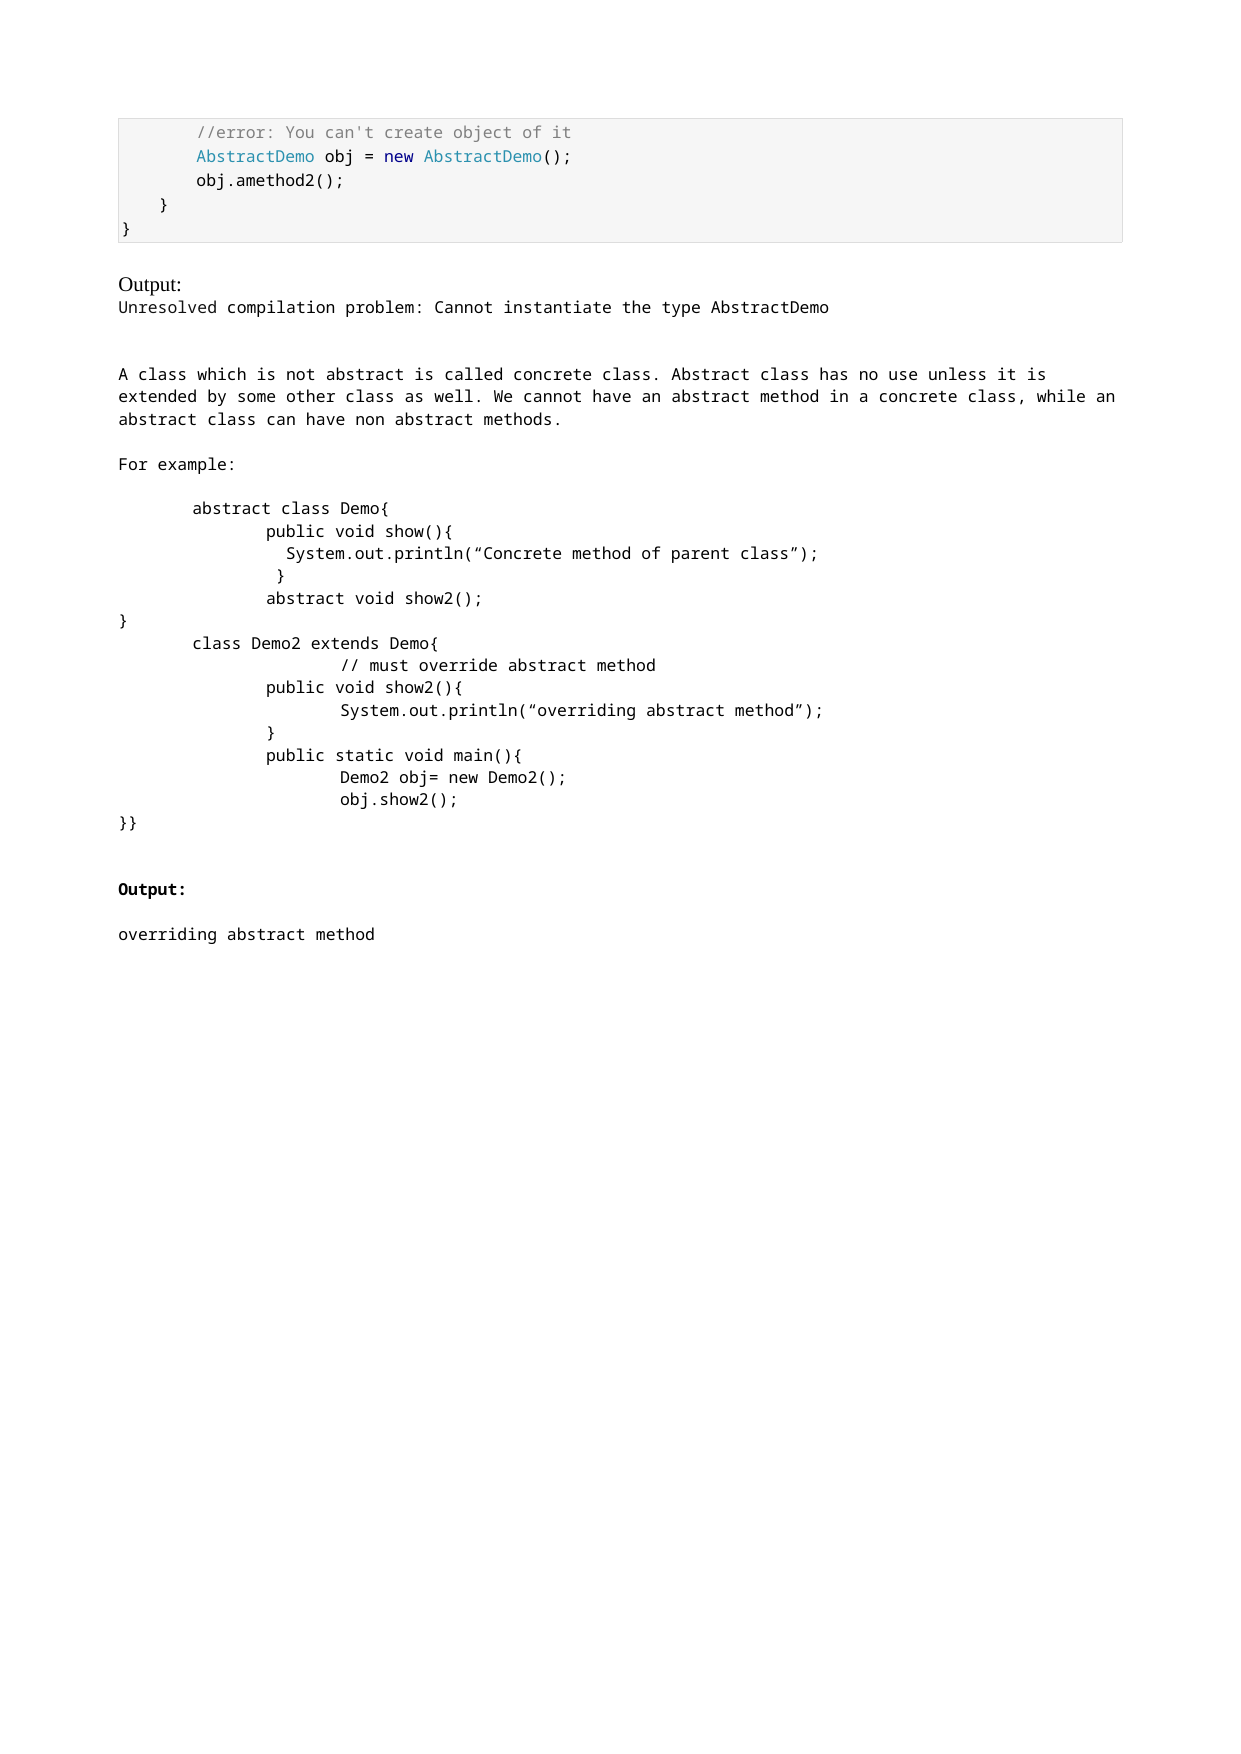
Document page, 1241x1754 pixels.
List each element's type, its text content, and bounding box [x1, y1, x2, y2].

text public void show2(){ [118, 676, 1122, 699]
text overriding abstract method [118, 923, 1122, 945]
text For example: [118, 452, 1122, 475]
text abstract void show2(); [118, 587, 1122, 609]
text public void show(){ [118, 519, 1122, 542]
text obj.amethod2(); [119, 166, 1122, 190]
text } [119, 190, 1122, 213]
text abstract class Demo{ [118, 497, 1122, 519]
text } [119, 213, 1122, 242]
text Demo2 obj= new Demo2(); [118, 766, 1122, 788]
text Output: [118, 271, 1122, 296]
text System.out.println(“Concrete method of parent class”); [118, 542, 1122, 564]
text }} [118, 811, 1122, 833]
text Output: [118, 878, 1122, 900]
text obj.show2(); [118, 788, 1122, 811]
text } [118, 721, 1122, 743]
text //error: You can't create object of it [119, 119, 1122, 142]
text public static void main(){ [118, 743, 1122, 766]
text } [118, 609, 1122, 631]
text System.out.println(“overriding abstract method”); [118, 699, 1122, 721]
text AbstractDemo obj = new AbstractDemo(); [119, 142, 1122, 166]
text // must override abstract method [118, 654, 1122, 676]
text Unresolved compilation problem: Cannot instantiate the type AbstractDemo [118, 296, 1122, 318]
text A class which is not abstract is called concrete class. Abstract class has no use unless it is extended by some other class as well. We cannot have an abstract method in a concrete class, while an abstract class can have non abstract methods. [118, 363, 1122, 430]
text } [118, 564, 1122, 587]
text class Demo2 extends Demo{ [118, 631, 1122, 654]
